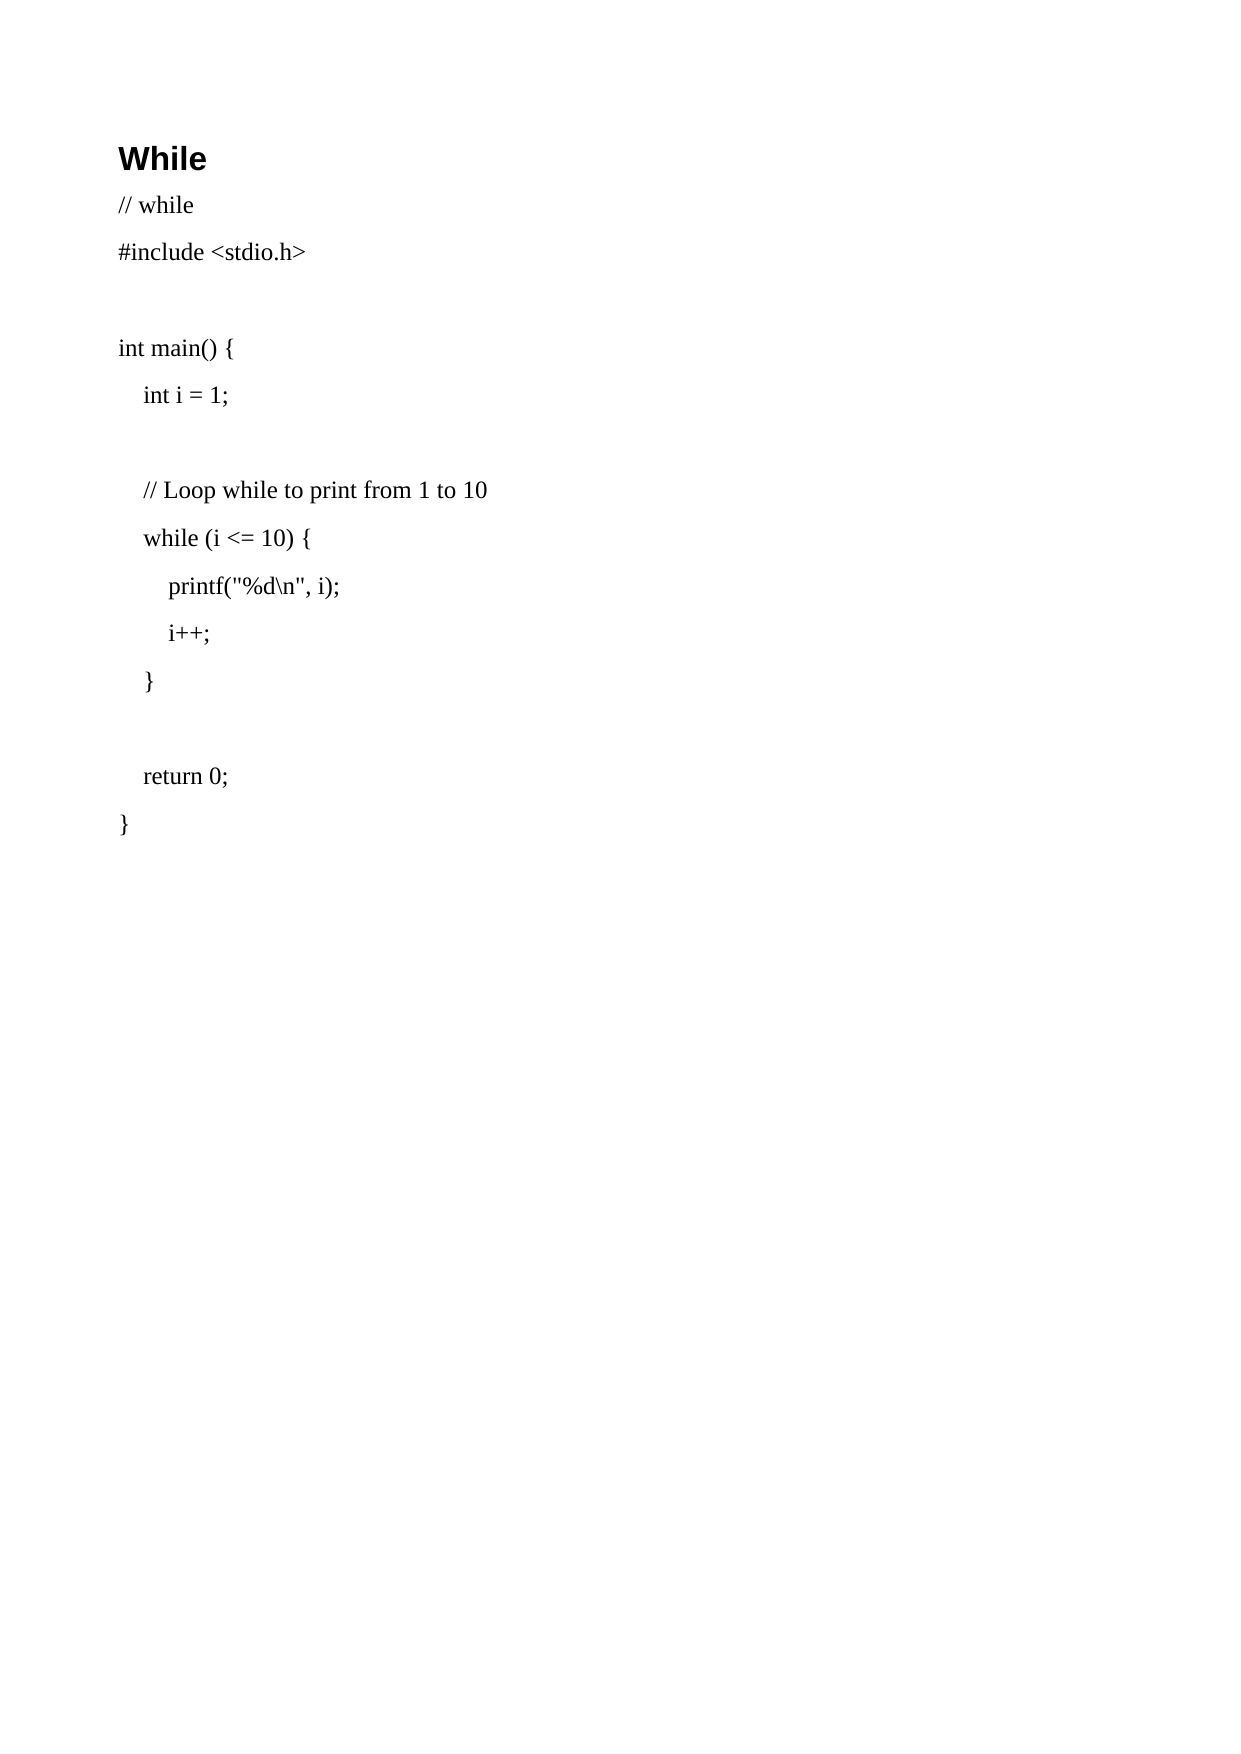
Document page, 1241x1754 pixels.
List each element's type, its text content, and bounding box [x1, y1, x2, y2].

text int main() { [118, 333, 1122, 361]
text } [118, 809, 1122, 837]
text i++; [118, 618, 1122, 647]
text // Loop while to print from 1 to 10 [118, 476, 1122, 504]
text } [118, 666, 1122, 695]
text #include <stdio.h> [118, 237, 1122, 266]
text return 0; [118, 761, 1122, 790]
text printf("%d\n", i); [118, 571, 1122, 599]
text // while [118, 190, 1122, 219]
text int i = 1; [118, 380, 1122, 409]
text while (i <= 10) { [118, 523, 1122, 552]
subtitle While [118, 139, 1122, 177]
